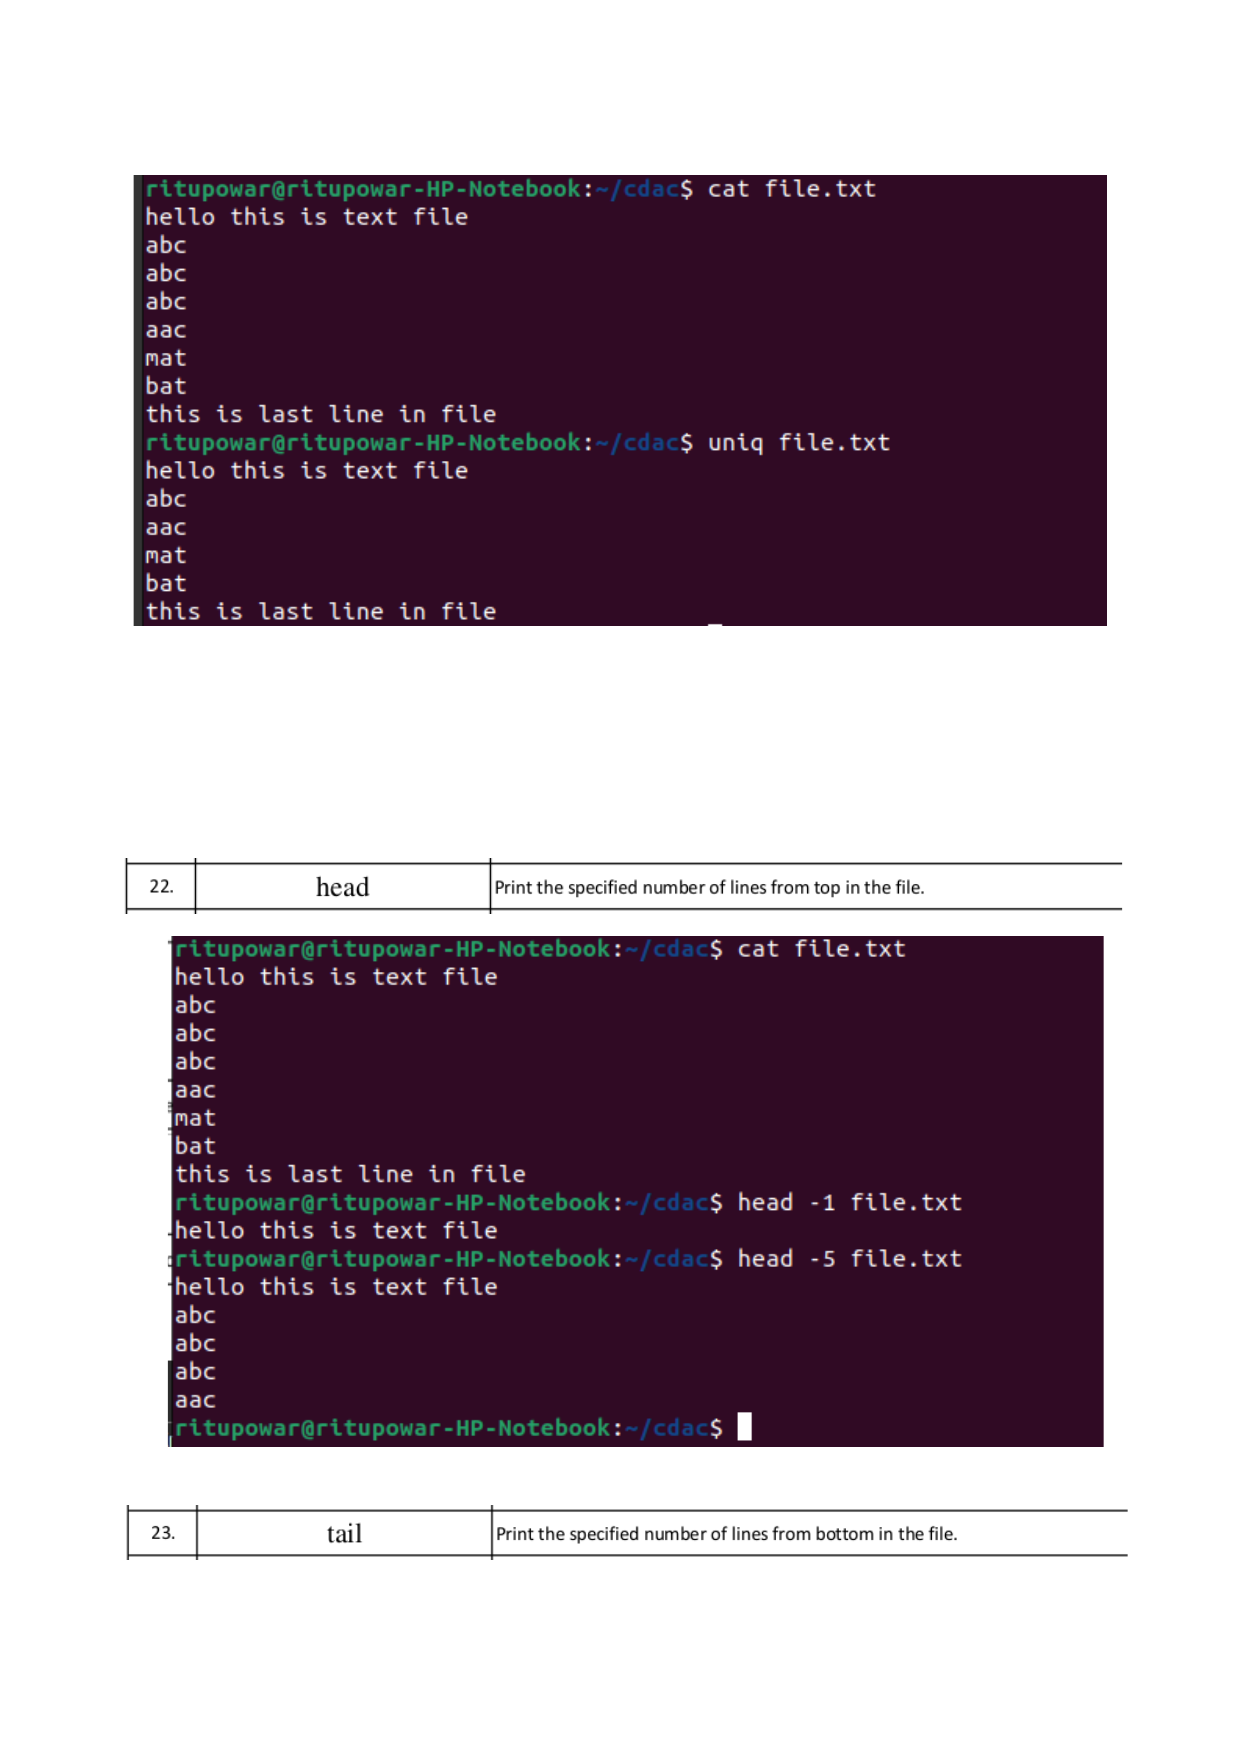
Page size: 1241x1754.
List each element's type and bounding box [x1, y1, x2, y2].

picture [123, 1505, 1128, 1560]
picture [167, 936, 1104, 1447]
picture [118, 858, 1123, 914]
picture [133, 175, 1107, 626]
